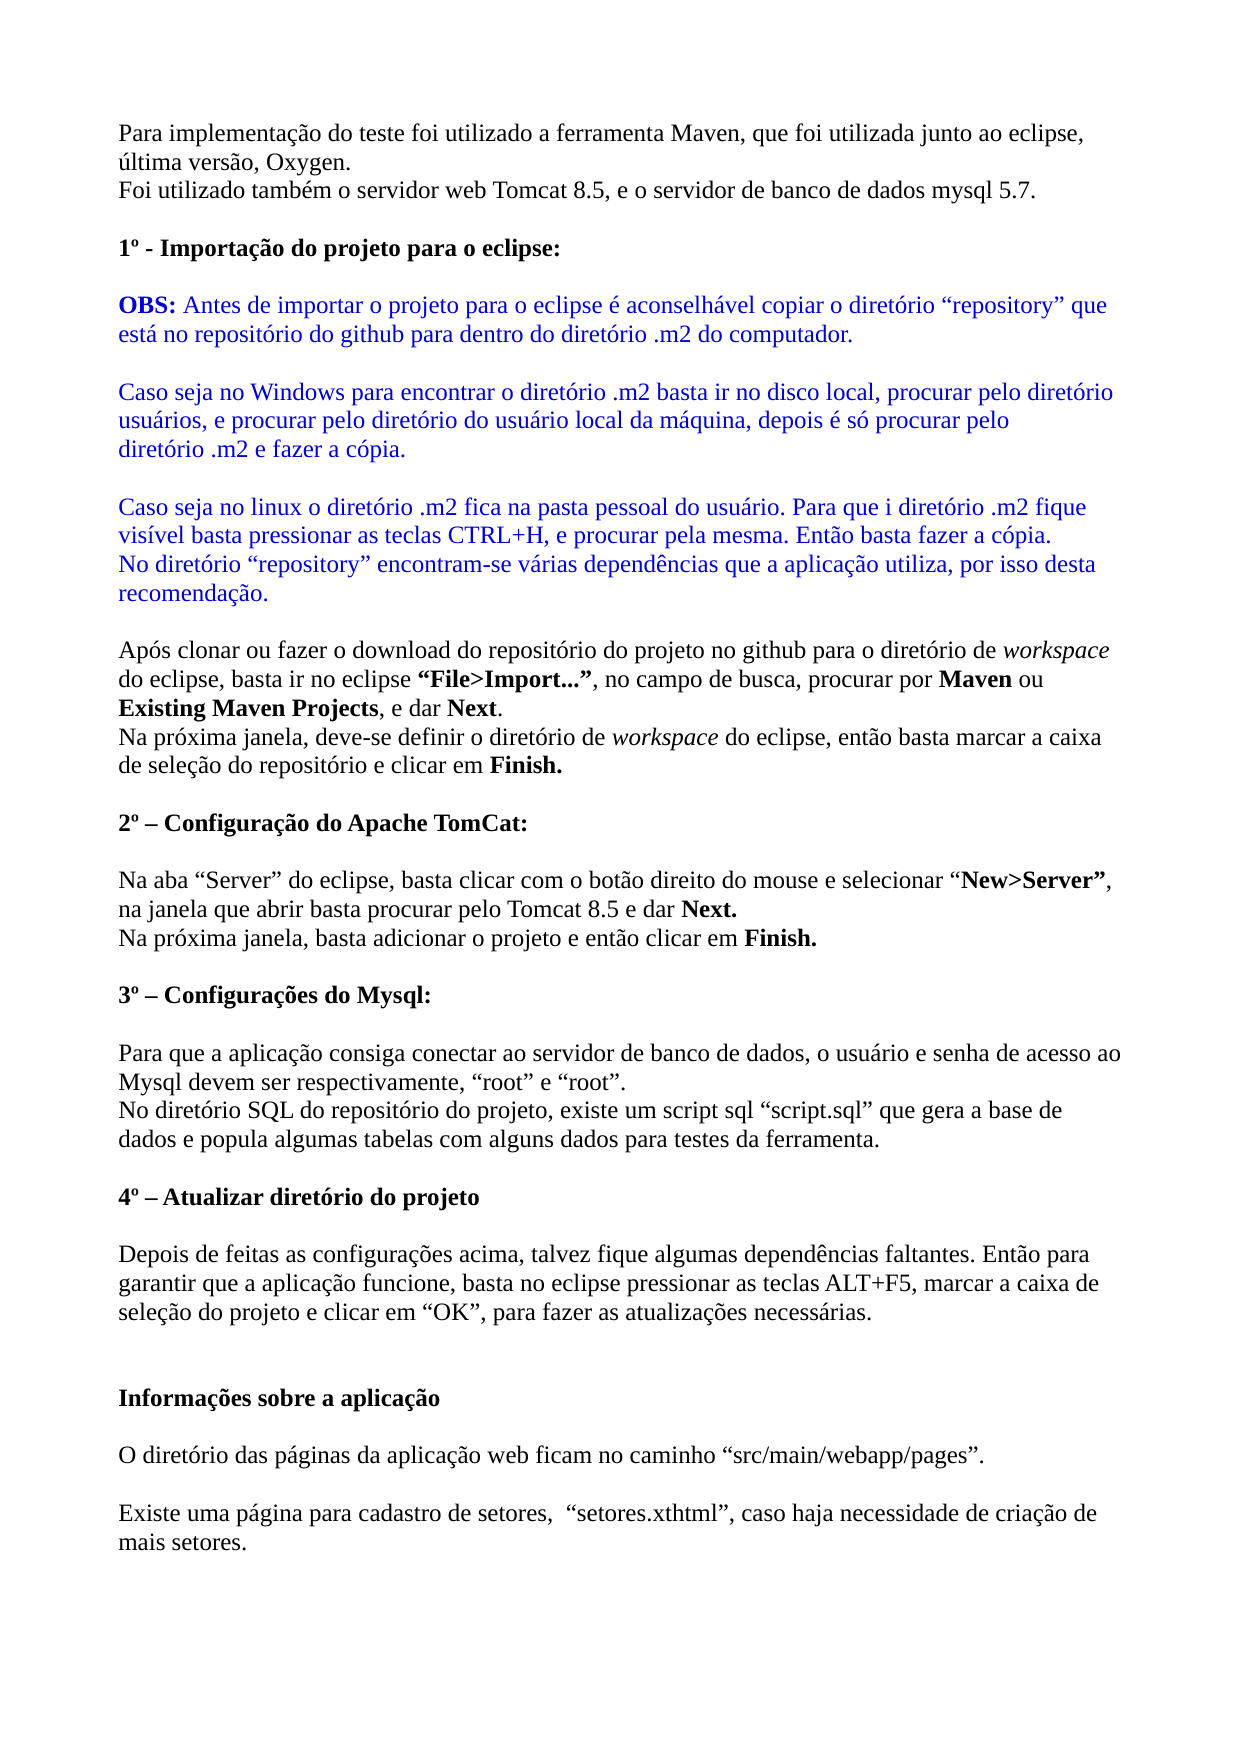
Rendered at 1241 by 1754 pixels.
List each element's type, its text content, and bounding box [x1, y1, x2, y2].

text Após clonar ou fazer o download do repositório do projeto no github para o diretório de workspace do eclipse, basta ir no eclipse “File>Import...”, no campo de busca, procurar por Maven ou Existing Maven Projects, e dar Next. [118, 636, 1122, 722]
text O diretório das páginas da aplicação web ficam no caminho “src/main/webapp/pages”. [118, 1441, 1122, 1469]
text Foi utilizado também o servidor web Tomcat 8.5, e o servidor de banco de dados mysql 5.7. [118, 176, 1122, 204]
text No diretório “repository” encontram-se várias dependências que a aplicação utiliza, por isso desta recomendação. [118, 549, 1122, 607]
text 2º – Configuração do Apache TomCat: [118, 808, 1122, 837]
text Para que a aplicação consiga conectar ao servidor de banco de dados, o usuário e senha de acesso ao Mysql devem ser respectivamente, “root” e “root”. [118, 1038, 1122, 1096]
text 1º - Importação do projeto para o eclipse: [118, 233, 1122, 262]
text OBS: Antes de importar o projeto para o eclipse é aconselhável copiar o diretório “repository” que está no repositório do github para dentro do diretório .m2 do computador. [118, 291, 1122, 348]
text Informações sobre a aplicação [118, 1383, 1122, 1412]
text Caso seja no linux o diretório .m2 fica na pasta pessoal do usuário. Para que i diretório .m2 fique visível basta pressionar as teclas CTRL+H, e procurar pela mesma. Então basta fazer a cópia. [118, 492, 1122, 549]
text Para implementação do teste foi utilizado a ferramenta Maven, que foi utilizada junto ao eclipse, última versão, Oxygen. [118, 118, 1122, 176]
text No diretório SQL do repositório do projeto, existe um script sql “script.sql” que gera a base de dados e popula algumas tabelas com alguns dados para testes da ferramenta. [118, 1096, 1122, 1153]
text Na próxima janela, basta adicionar o projeto e então clicar em Finish. [118, 923, 1122, 952]
text Existe uma página para cadastro de setores, “setores.xthtml”, caso haja necessidade de criação de mais setores. [118, 1498, 1122, 1556]
text 3º – Configurações do Mysql: [118, 981, 1122, 1009]
text Caso seja no Windows para encontrar o diretório .m2 basta ir no disco local, procurar pelo diretório usuários, e procurar pelo diretório do usuário local da máquina, depois é só procurar pelo diretório .m2 e fazer a cópia. [118, 377, 1122, 463]
text Na aba “Server” do eclipse, basta clicar com o botão direito do mouse e selecionar “New>Server”, na janela que abrir basta procurar pelo Tomcat 8.5 e dar Next. [118, 866, 1122, 923]
text Na próxima janela, deve-se definir o diretório de workspace do eclipse, então basta marcar a caixa de seleção do repositório e clicar em Finish. [118, 722, 1122, 779]
text 4º – Atualizar diretório do projeto [118, 1182, 1122, 1211]
text Depois de feitas as configurações acima, talvez fique algumas dependências faltantes. Então para garantir que a aplicação funcione, basta no eclipse pressionar as teclas ALT+F5, marcar a caixa de seleção do projeto e clicar em “OK”, para fazer as atualizações necessárias. [118, 1239, 1122, 1326]
